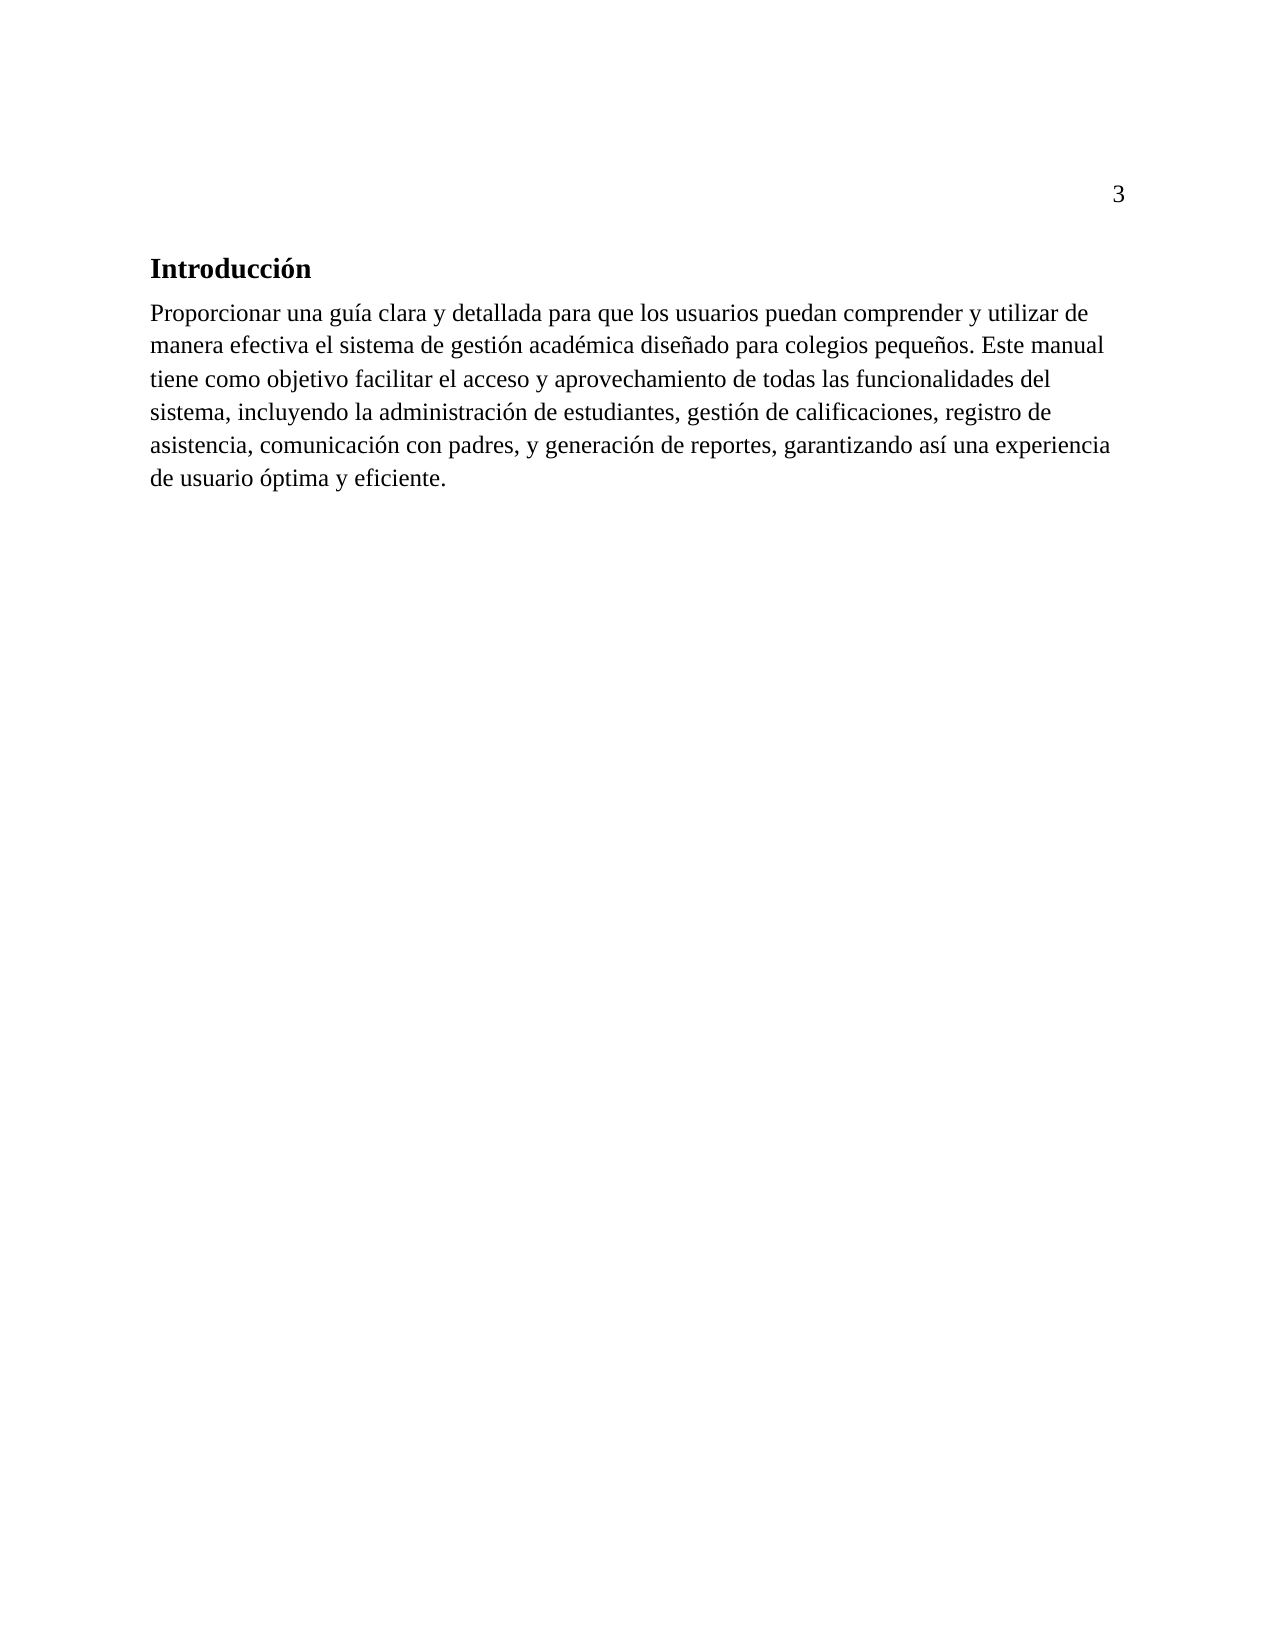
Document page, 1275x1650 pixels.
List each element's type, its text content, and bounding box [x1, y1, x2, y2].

text Proporcionar una guía clara y detallada para que los usuarios puedan comprender y utilizar de manera efectiva el sistema de gestión académica diseñado para colegios pequeños. Este manual tiene como objetivo facilitar el acceso y aprovechamiento de todas las funcionalidades del sistema, incluyendo la administración de estudiantes, gestión de calificaciones, registro de asistencia, comunicación con padres, y generación de reportes, garantizando así una experiencia de usuario óptima y eficiente. [150, 298, 1125, 491]
subtitle Introducción [150, 252, 1125, 285]
